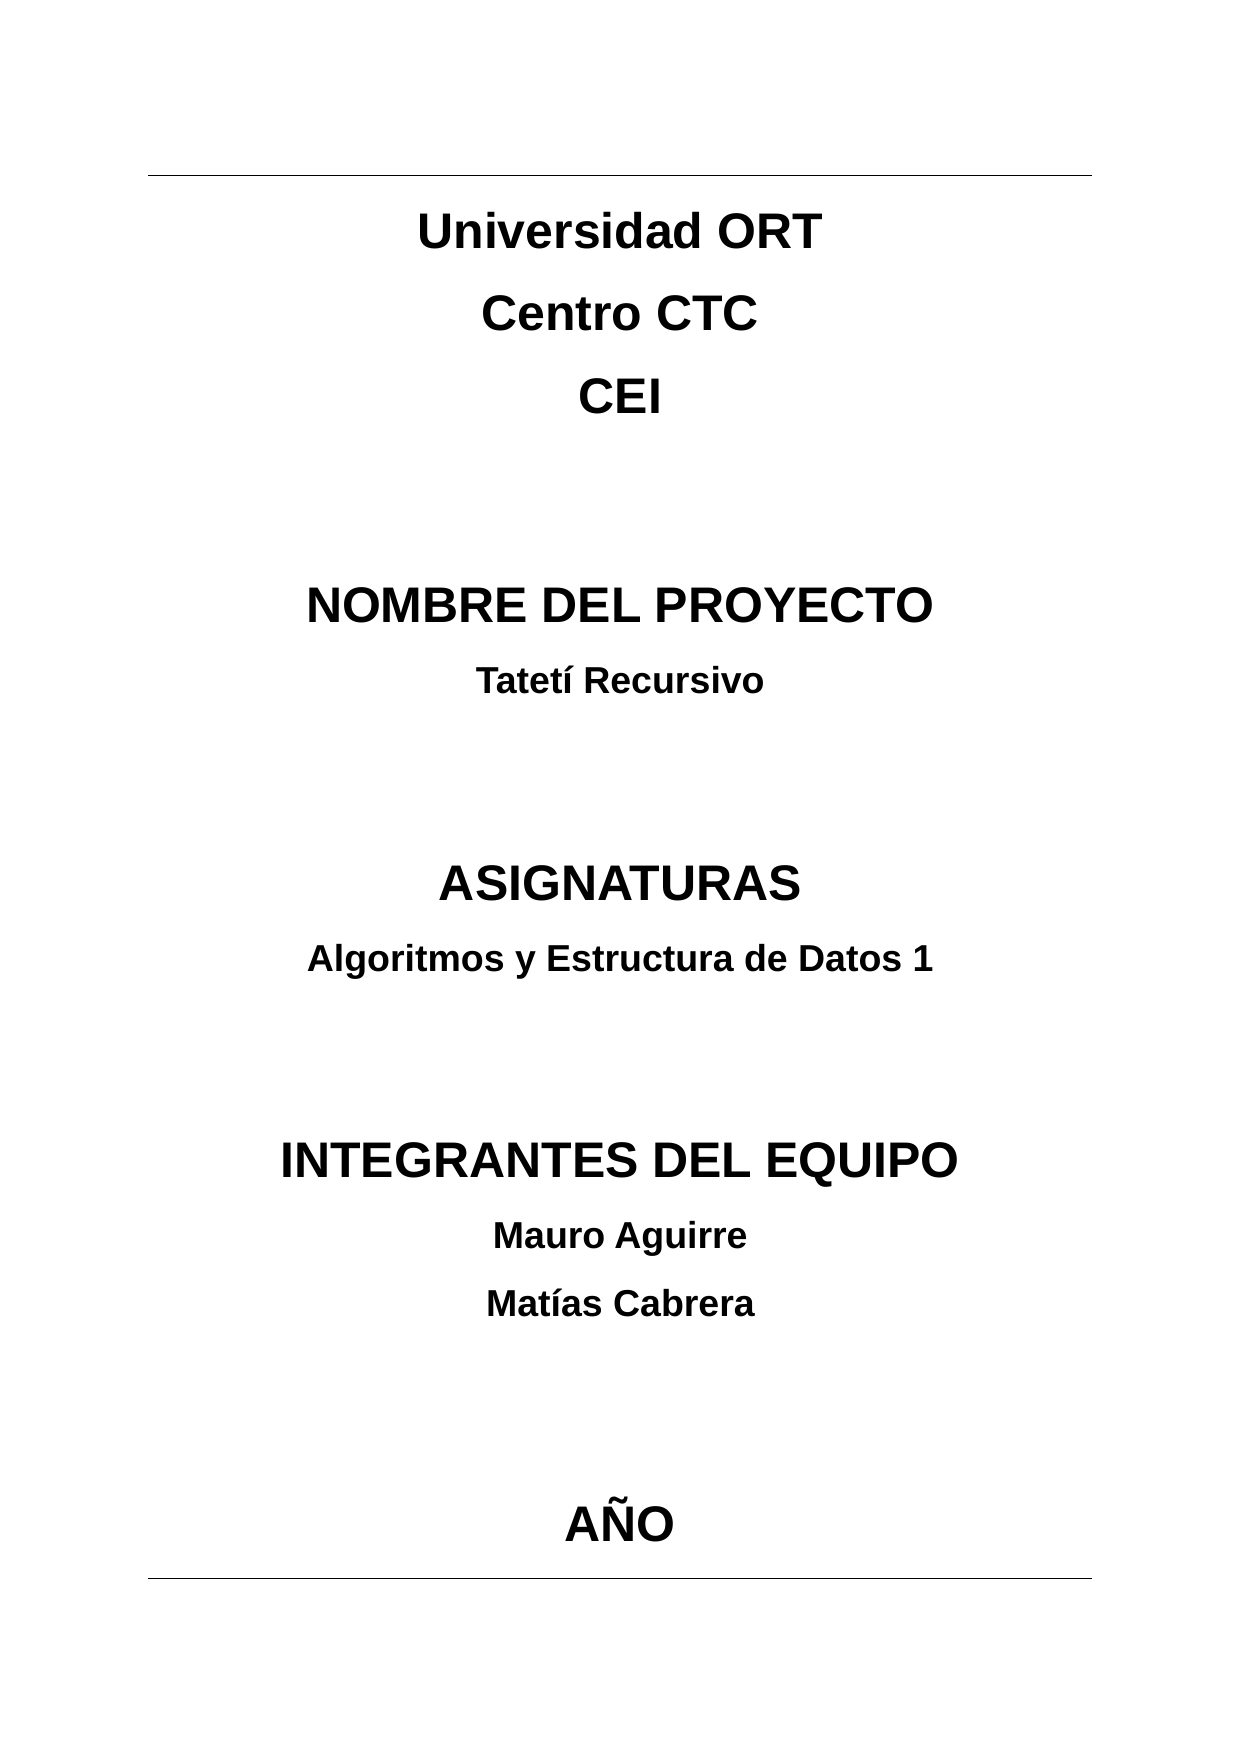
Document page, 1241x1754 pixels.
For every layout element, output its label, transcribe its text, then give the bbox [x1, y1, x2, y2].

text Tatetí Recursivo [148, 658, 1092, 701]
text ASIGNATURAS [148, 853, 1092, 911]
text NOMBRE DEL PROYECTO [148, 576, 1092, 633]
text Universidad ORT [148, 201, 1092, 259]
text Centro CTC [148, 284, 1092, 341]
text INTEGRANTES DEL EQUIPO [148, 1131, 1092, 1188]
text Mauro Aguirre [148, 1213, 1092, 1256]
text CEI [148, 366, 1092, 424]
text AÑO [148, 1494, 1092, 1552]
text Algoritmos y Estructura de Datos 1 [148, 936, 1092, 979]
text Matías Cabrera [148, 1281, 1092, 1324]
